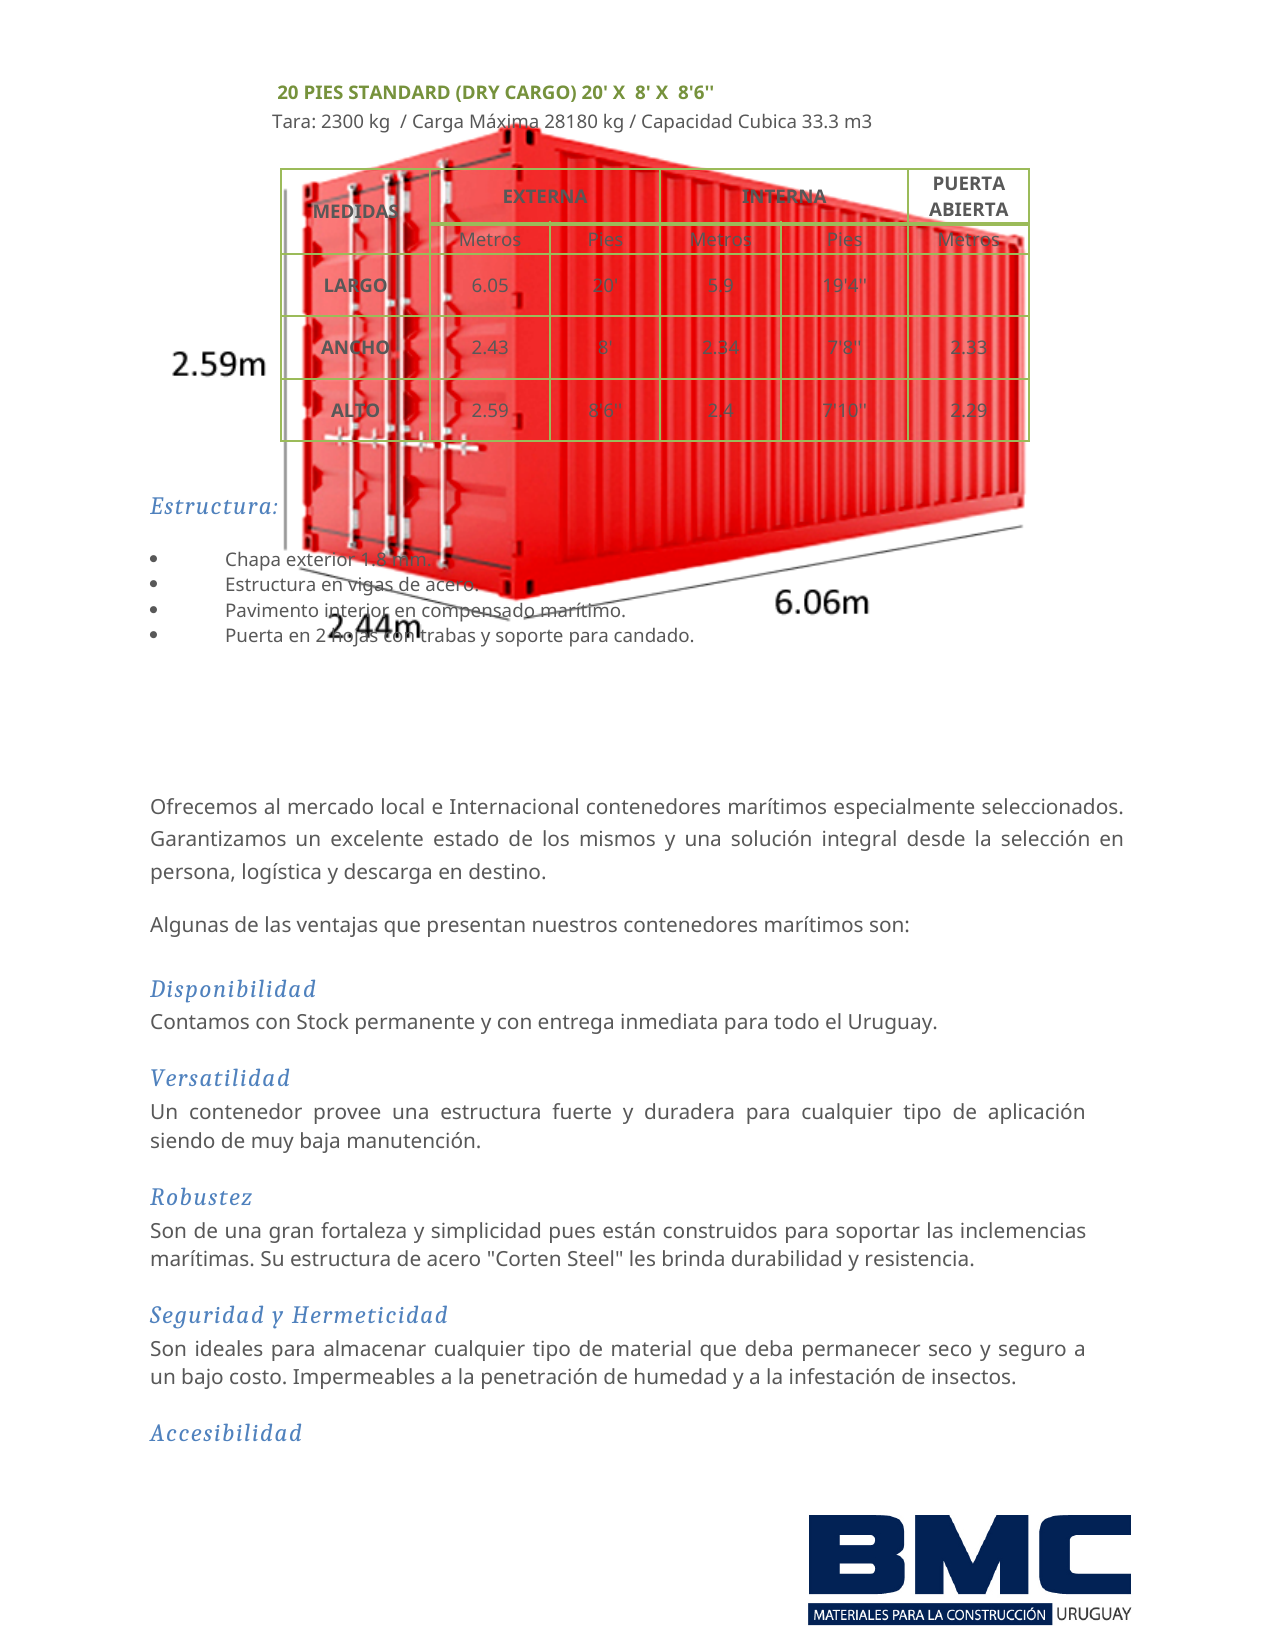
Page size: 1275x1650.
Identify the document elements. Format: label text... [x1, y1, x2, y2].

subtitle Seguridad y Hermeticidad [150, 1301, 1125, 1330]
text Un contenedor provee una estructura fuerte y duradera para cualquier tipo de aplicación siendo de muy baja manutención. [150, 1097, 1087, 1154]
text Tara: 2300 kg / Carga Máxima 28180 kg / Capacidad Cubica 33.3 m3 [1070, 108, 1125, 134]
text Son ideales para almacenar cualquier tipo de material que deba permanecer seco y seguro a un bajo costo. Impermeables a la penetración de humedad y a la infestación de insectos. [150, 1334, 1087, 1391]
text 20 PIES STANDARD (DRY CARGO) 20' X 8' X 8'6'' [1070, 79, 1125, 104]
text Son de una gran fortaleza y simplicidad pues están construidos para soportar las inclemencias marítimas. Su estructura de acero "Corten Steel" les brinda durabilidad y resistencia. [150, 1216, 1087, 1273]
subtitle Disponibilidad [150, 974, 1125, 1003]
list Pavimento interior en compensado marítimo. [1070, 597, 1125, 623]
list Chapa exterior 1.8 mm. [1070, 546, 1125, 572]
list Puerta en 2 hojas con trabas y soporte para candado. [1070, 623, 1125, 648]
list Estructura en vigas de acero. [1070, 572, 1125, 597]
subtitle Estructura: [150, 492, 165, 521]
subtitle Robustez [150, 1183, 1125, 1211]
subtitle Versatilidad [150, 1064, 1125, 1093]
subtitle Estructura: [1070, 492, 1125, 521]
subtitle Algunas de las ventajas que presentan nuestros contenedores marítimos son: [150, 911, 1087, 939]
picture [165, 46, 1070, 724]
subtitle Contamos con Stock permanente y con entrega inmediata para todo el Uruguay. [150, 1007, 1087, 1036]
picture [796, 1506, 1146, 1641]
subtitle Accesibilidad [150, 1419, 1125, 1448]
text Ofrecemos al mercado local e Internacional contenedores marítimos especialmente seleccionados. Garantizamos un excelente estado de los mismos y una solución integral desde la selección en persona, logística y descarga en destino. [150, 792, 1125, 886]
